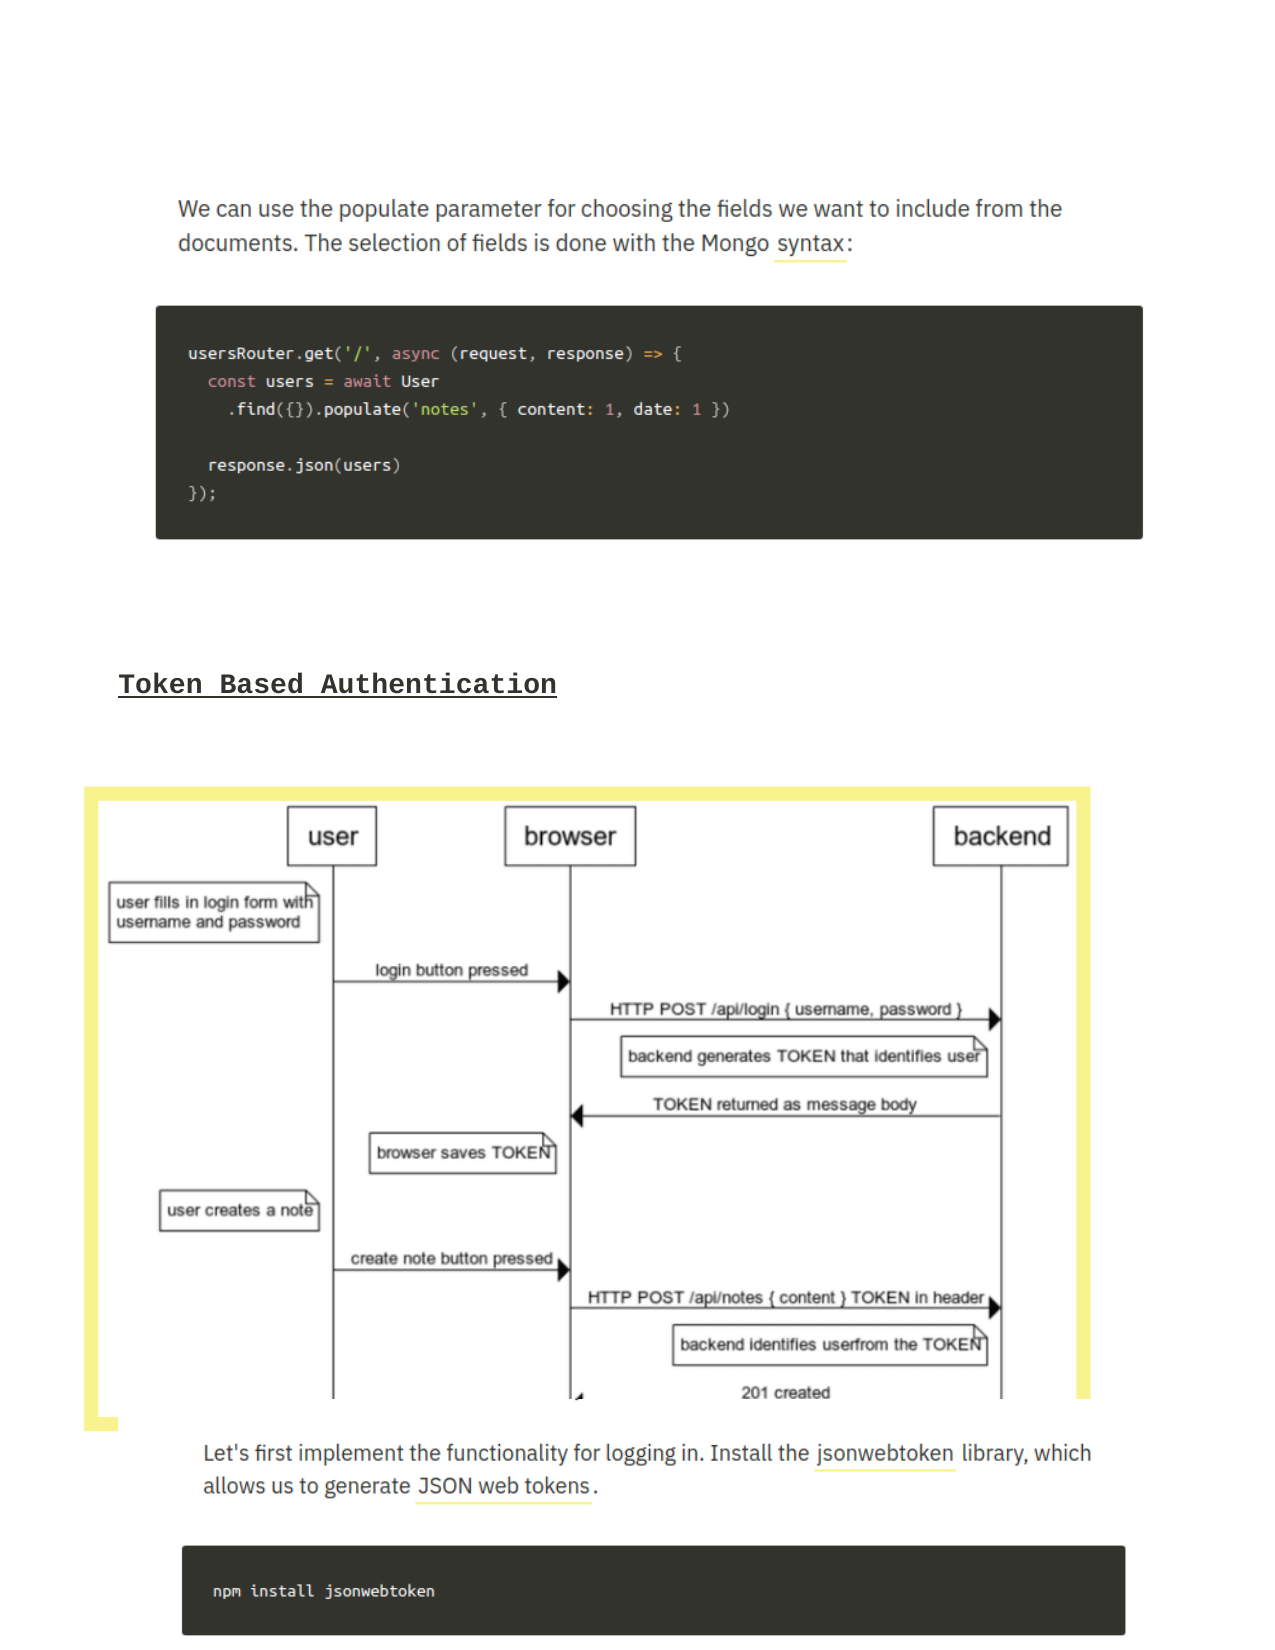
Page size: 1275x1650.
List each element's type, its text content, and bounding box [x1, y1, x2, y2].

text Token Based Authentication [118, 670, 1157, 702]
picture [118, 175, 1157, 555]
picture [61, 762, 1157, 1650]
